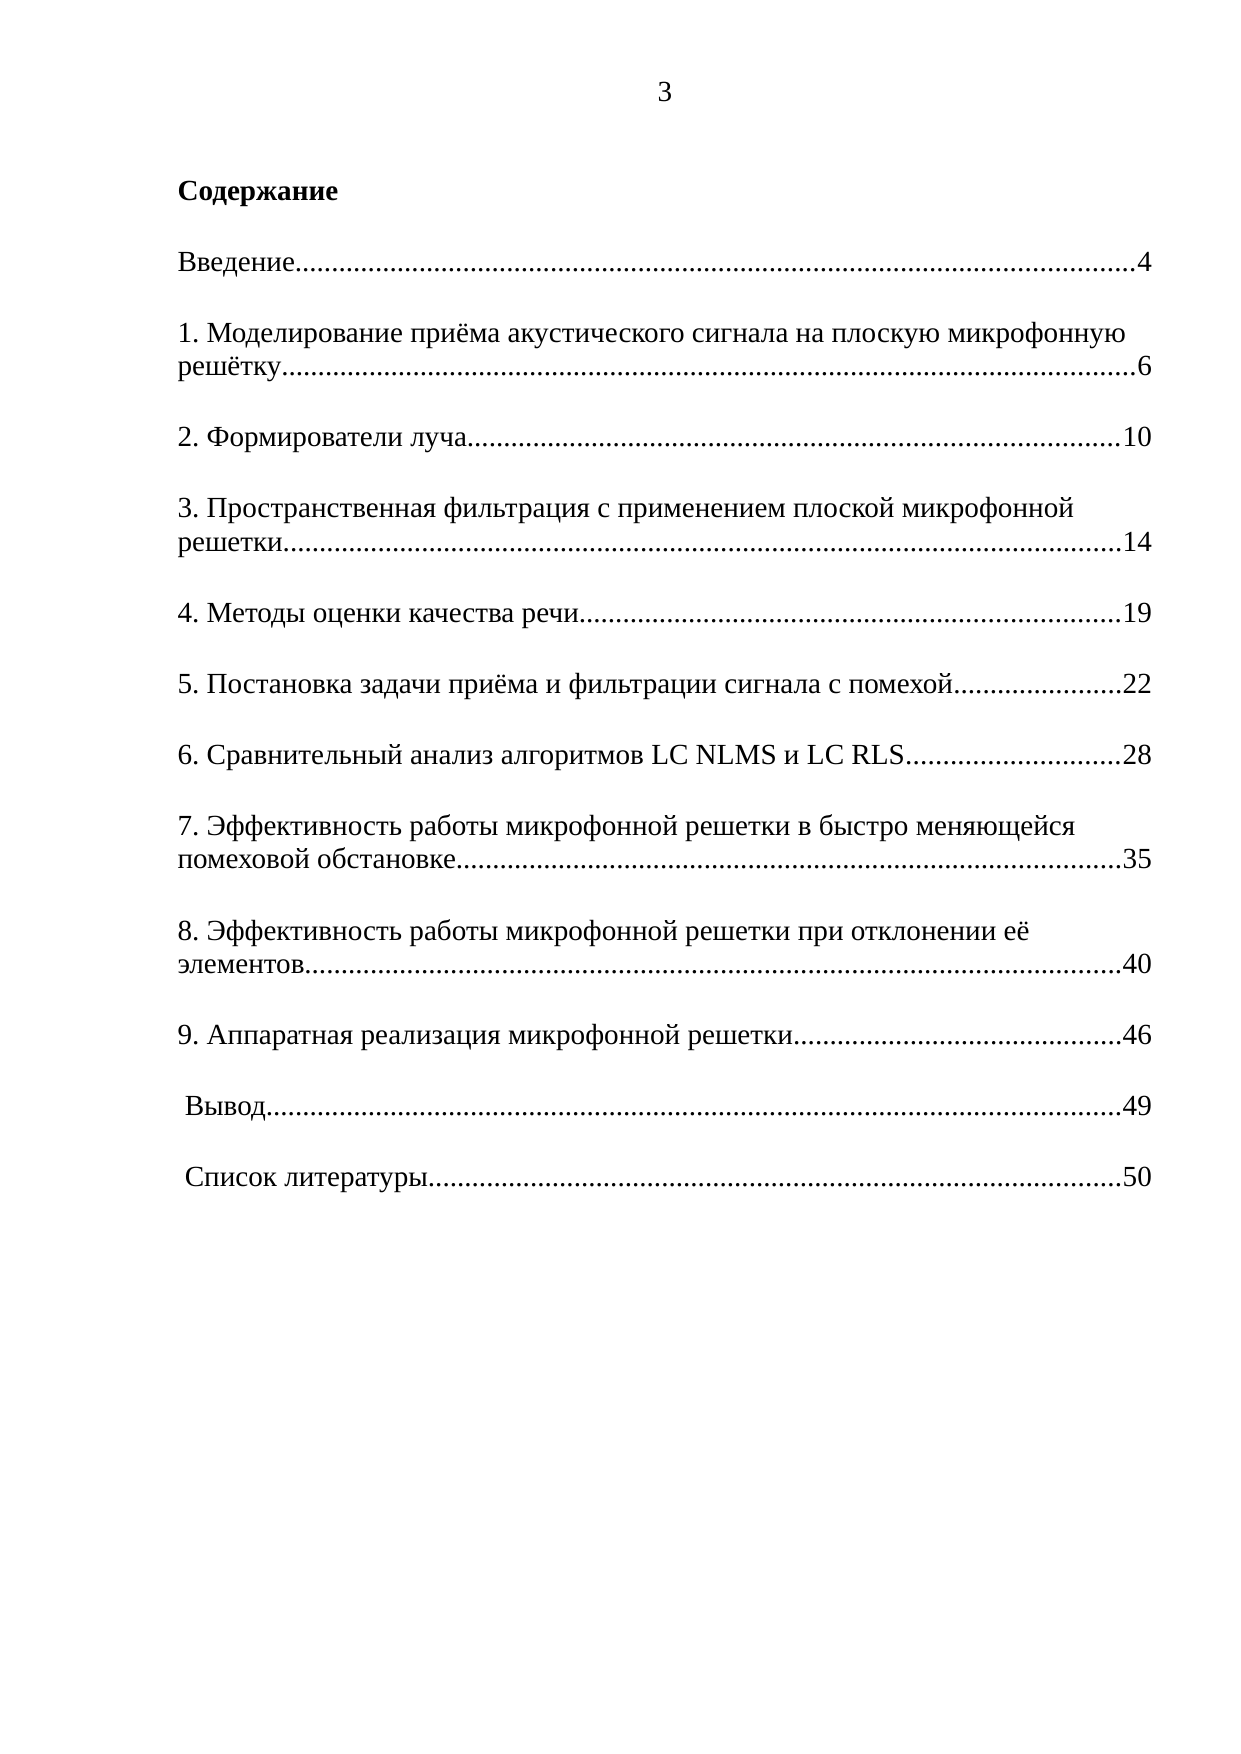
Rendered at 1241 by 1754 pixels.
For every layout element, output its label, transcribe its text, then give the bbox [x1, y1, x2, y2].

subtitle 6. Сравнительный анализ алгоритмов LC NLMS и LC RLS 28 [177, 737, 1152, 771]
subtitle Список литературы 50 [177, 1159, 1152, 1193]
subtitle Введение 4 [177, 244, 1152, 277]
subtitle 8. Эффективность работы микрофонной решетки при отклонении её элементов 40 [177, 913, 1152, 980]
subtitle 2. Формирователи луча 10 [177, 419, 1152, 453]
subtitle 4. Методы оценки качества речи 19 [177, 595, 1152, 628]
subtitle 9. Аппаратная реализация микрофонной решетки 46 [177, 1017, 1152, 1051]
subtitle Вывод 49 [177, 1088, 1152, 1122]
subtitle 7. Эффективность работы микрофонной решетки в быстро меняющейся помеховой обстановке 35 [177, 808, 1152, 875]
subtitle 3. Пространственная фильтрация с применением плоской микрофонной решетки 14 [177, 490, 1152, 557]
subtitle Содержание [177, 173, 1152, 206]
subtitle 1. Моделирование приёма акустического сигнала на плоскую микрофонную решётку 6 [177, 315, 1152, 382]
subtitle 5. Постановка задачи приёма и фильтрации сигнала с помехой 22 [177, 666, 1152, 699]
